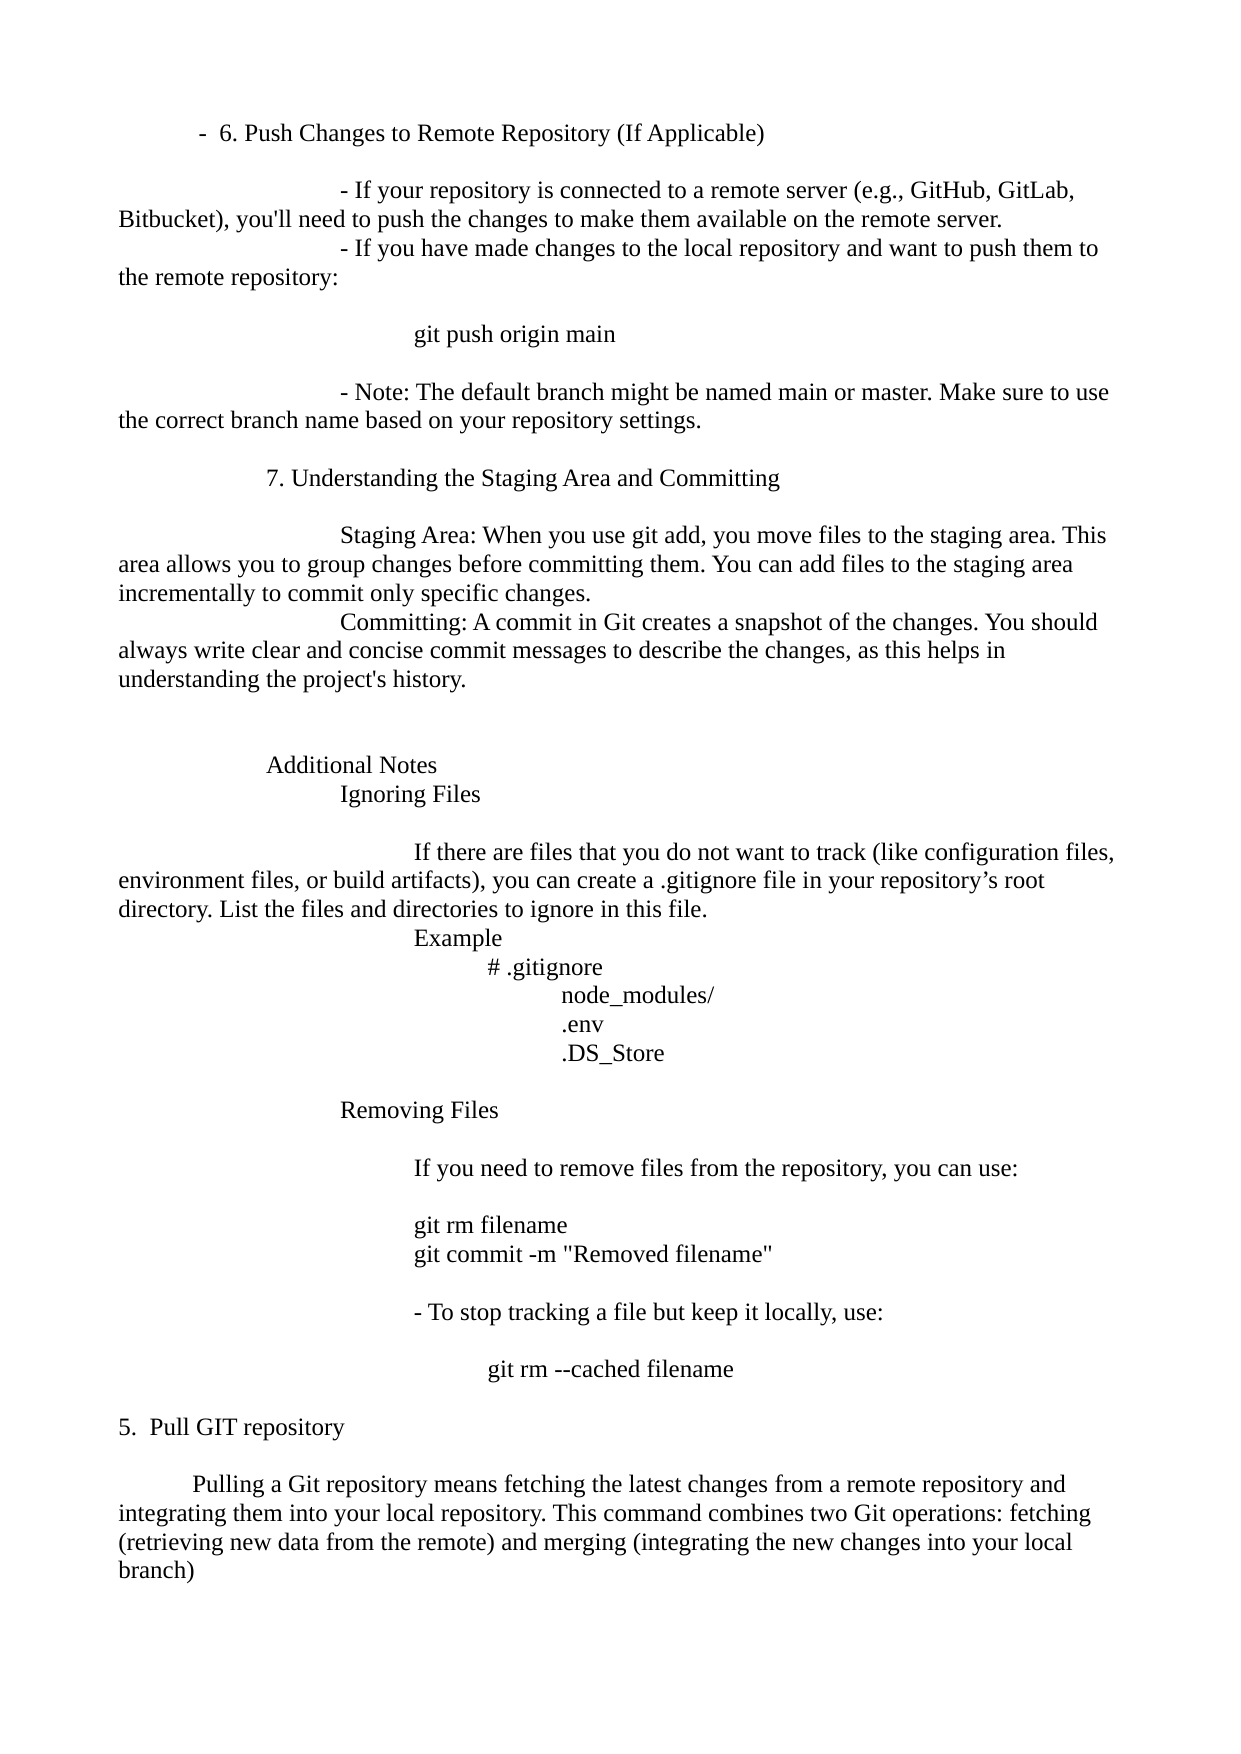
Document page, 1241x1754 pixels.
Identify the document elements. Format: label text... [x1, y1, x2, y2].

text node_modules/ [118, 981, 1122, 1009]
text git commit -m "Removed filename" [118, 1239, 1122, 1268]
text .env [118, 1009, 1122, 1038]
text - If you have made changes to the local repository and want to push them to the remote repository: [118, 233, 1122, 291]
text - If your repository is connected to a remote server (e.g., GitHub, GitLab, Bitbucket), you'll need to push the changes to make them available on the remote server. [118, 176, 1122, 233]
text 5. Pull GIT repository [118, 1412, 1122, 1441]
text .DS_Store [118, 1038, 1122, 1067]
text git rm --cached filename [118, 1354, 1122, 1383]
text # .gitignore [118, 952, 1122, 981]
text - Note: The default branch might be named main or master. Make sure to use the correct branch name based on your repository settings. [118, 377, 1122, 434]
text Staging Area: When you use git add, you move files to the staging area. This area allows you to group changes before committing them. You can add files to the staging area incrementally to commit only specific changes. [118, 521, 1122, 607]
text - To stop tracking a file but keep it locally, use: [118, 1297, 1122, 1326]
text If you need to remove files from the repository, you can use: [118, 1153, 1122, 1182]
text git push origin main [118, 319, 1122, 348]
text Example [118, 923, 1122, 952]
text Committing: A commit in Git creates a snapshot of the changes. You should always write clear and concise commit messages to describe the changes, as this helps in understanding the project's history. [118, 607, 1122, 693]
text Pulling a Git repository means fetching the latest changes from a remote repository and integrating them into your local repository. This command combines two Git operations: fetching (retrieving new data from the remote) and merging (integrating the new changes into your local branch) [118, 1469, 1122, 1584]
text 7. Understanding the Staging Area and Committing [118, 463, 1122, 492]
text - 6. Push Changes to Remote Repository (If Applicable) [118, 118, 1122, 147]
text Additional Notes [118, 751, 1122, 779]
text git rm filename [118, 1211, 1122, 1239]
text If there are files that you do not want to track (like configuration files, environment files, or build artifacts), you can create a .gitignore file in your repository’s root directory. List the files and directories to ignore in this file. [118, 837, 1122, 923]
text Removing Files [118, 1096, 1122, 1124]
text Ignoring Files [118, 779, 1122, 808]
